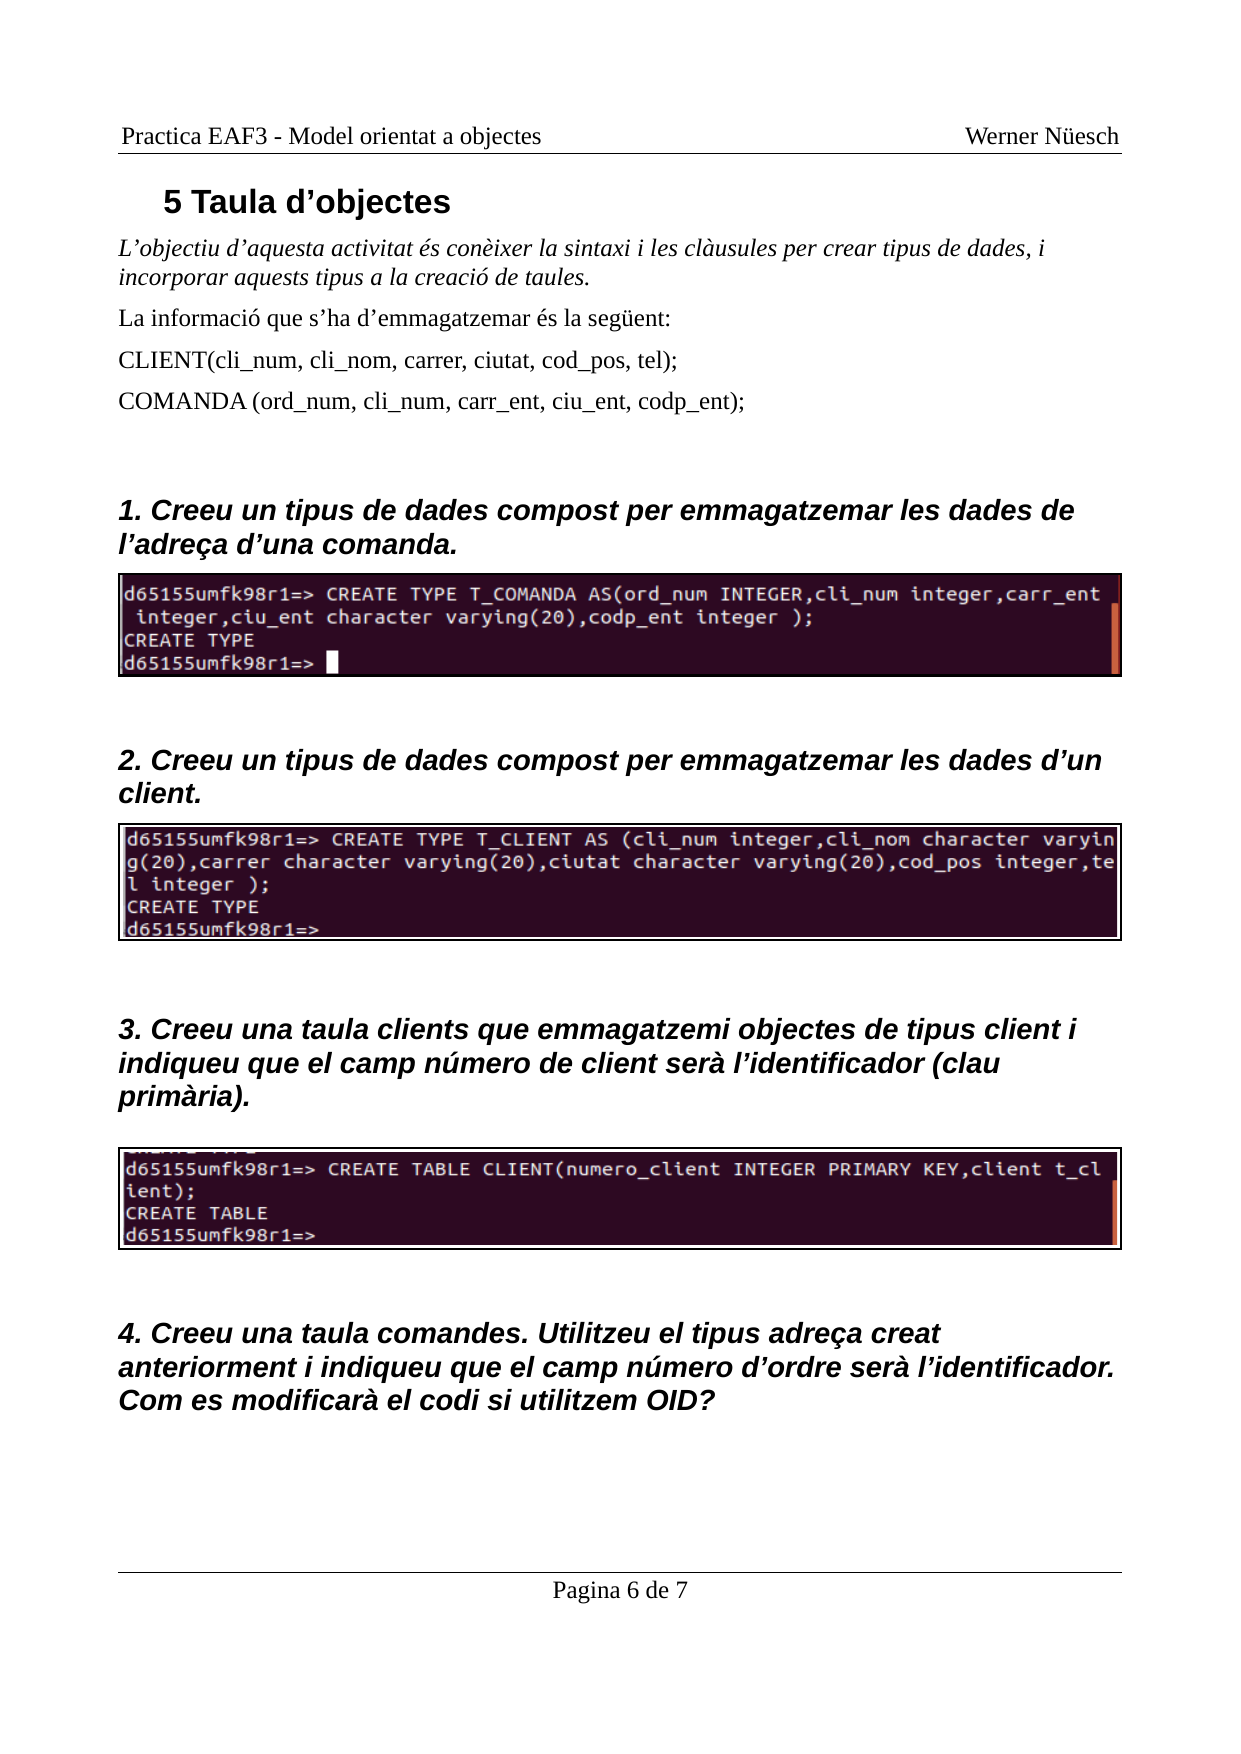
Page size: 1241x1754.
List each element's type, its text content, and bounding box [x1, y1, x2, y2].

picture [120, 575, 1120, 674]
subtitle 5 Taula d’objectes [118, 182, 1122, 221]
text La informació que s’ha d’emmagatzemar és la següent: [118, 303, 1122, 332]
text L’objectiu d’aquesta activitat és conèixer la sintaxi i les clàusules per crear tipus de dades, i incorporar aquests tipus a la creació de taules. [118, 233, 1122, 291]
subtitle 1. Creeu un tipus de dades compost per emmagatzemar les dades de l’adreça d’una comanda. [118, 493, 1122, 561]
picture [123, 1152, 1118, 1245]
picture [123, 827, 1118, 937]
subtitle 4. Creeu una taula comandes. Utilitzeu el tipus adreça creat anteriorment i indiqueu que el camp número d’ordre serà l’identificador. Com es modificarà el codi si utilitzem OID? [118, 1316, 1122, 1417]
subtitle 3. Creeu una taula clients que emmagatzemi objectes de tipus client i indiqueu que el camp número de client serà l’identificador (clau primària). [118, 1012, 1122, 1113]
text COMANDA (ord_num, cli_num, carr_ent, ciu_ent, codp_ent); [118, 386, 1122, 415]
subtitle 2. Creeu un tipus de dades compost per emmagatzemar les dades d’un client. [118, 743, 1122, 810]
text CLIENT(cli_num, cli_nom, carrer, ciutat, cod_pos, tel); [118, 345, 1122, 373]
